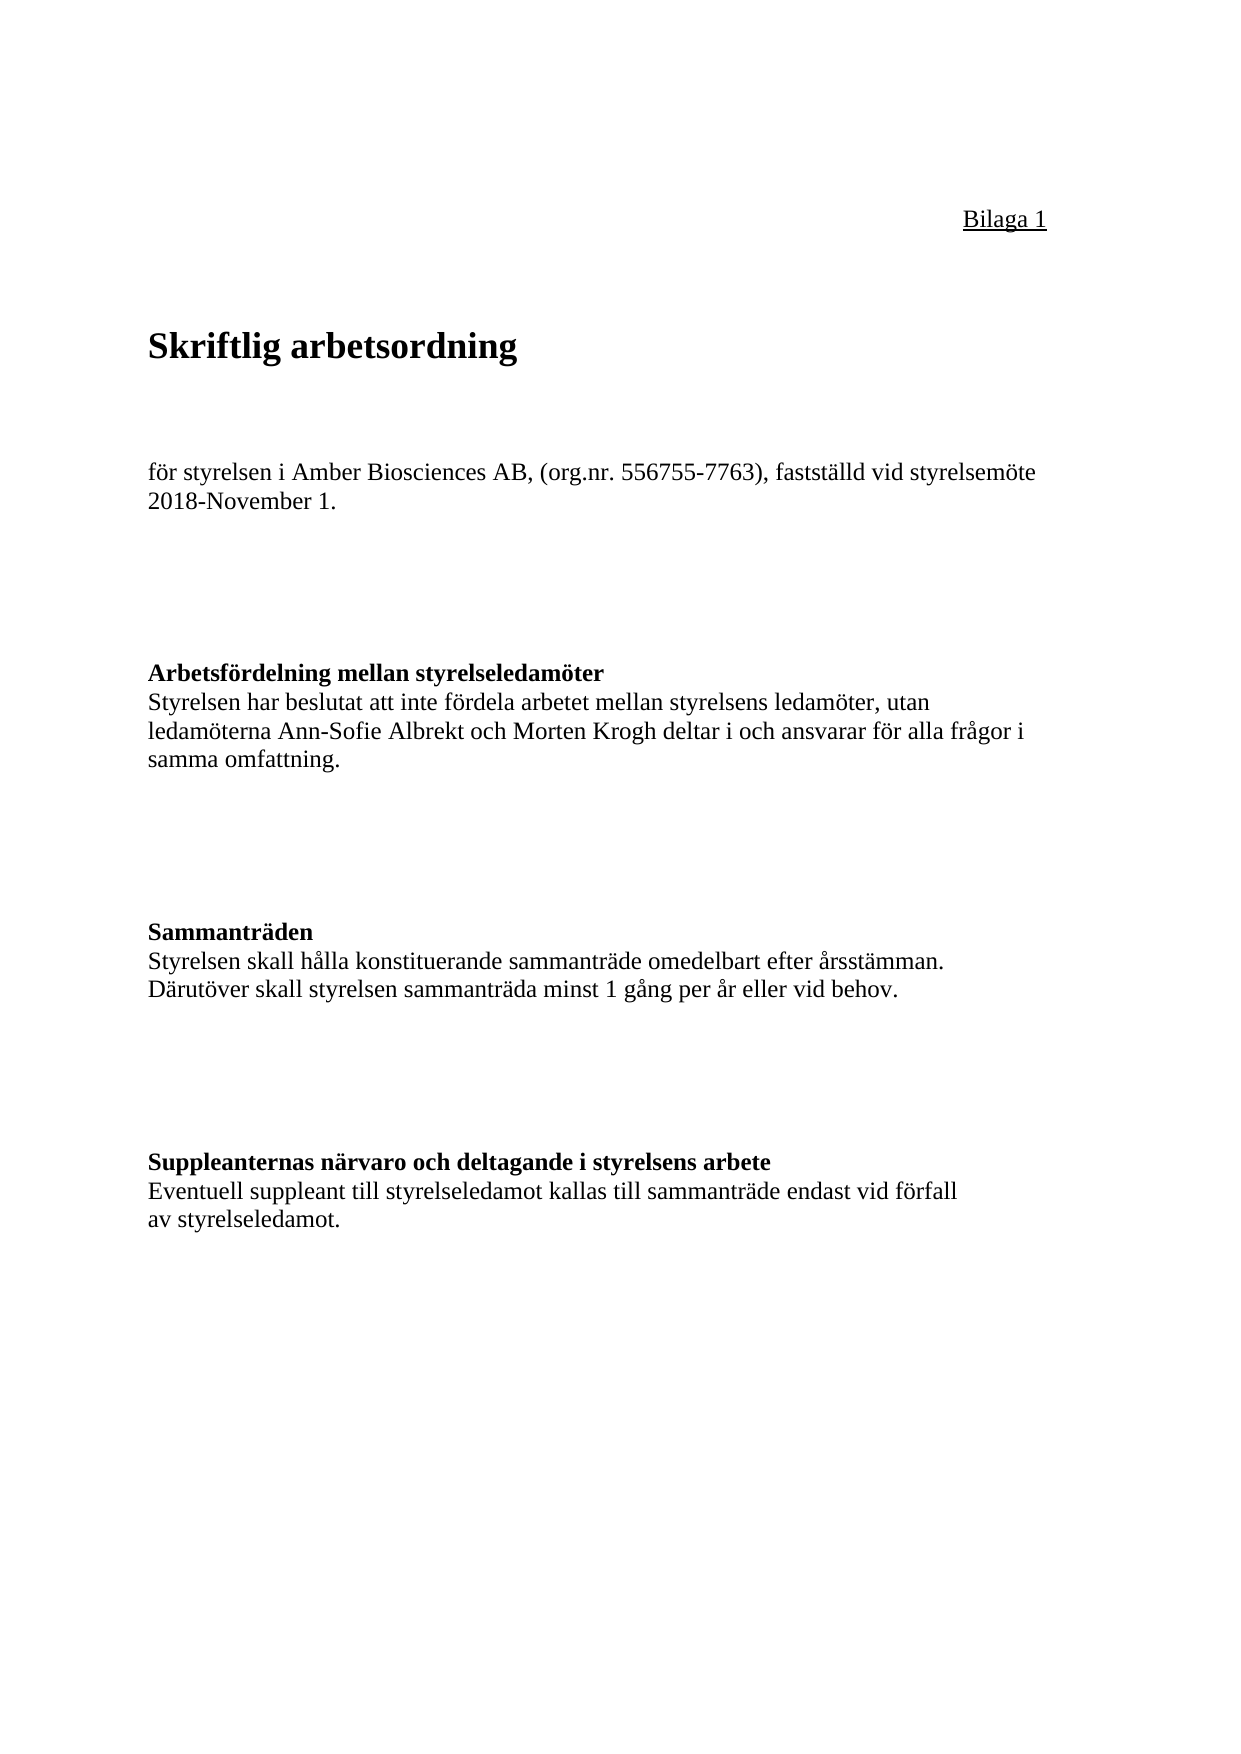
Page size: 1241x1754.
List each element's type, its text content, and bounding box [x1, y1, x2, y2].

subtitle Arbetsfördelning mellan styrelseledamöter [148, 658, 1092, 687]
text Styrelsen skall hålla konstituerande sammanträde omedelbart efter årsstämman. [148, 946, 1092, 974]
subtitle Skriftlig arbetsordning [148, 323, 1092, 366]
text ledamöterna Ann-Sofie Albrekt och Morten Krogh deltar i och ansvarar för alla frågor i samma omfattning. [148, 716, 1092, 773]
text av styrelseledamot. [148, 1204, 1092, 1233]
text Eventuell suppleant till styrelseledamot kallas till sammanträde endast vid förfall [148, 1176, 1092, 1204]
subtitle Suppleanternas närvaro och deltagande i styrelsens arbete [148, 1147, 1092, 1176]
text 2018-November 1. [148, 486, 1092, 515]
text för styrelsen i Amber Biosciences AB, (org.nr. 556755-7763), fastställd vid styrelsemöte [148, 457, 1092, 486]
text Bilaga 1 [148, 204, 1092, 233]
text Styrelsen har beslutat att inte fördela arbetet mellan styrelsens ledamöter, utan [148, 687, 1092, 716]
text Därutöver skall styrelsen sammanträda minst 1 gång per år eller vid behov. [148, 974, 1092, 1003]
subtitle Sammanträden [148, 917, 1092, 946]
